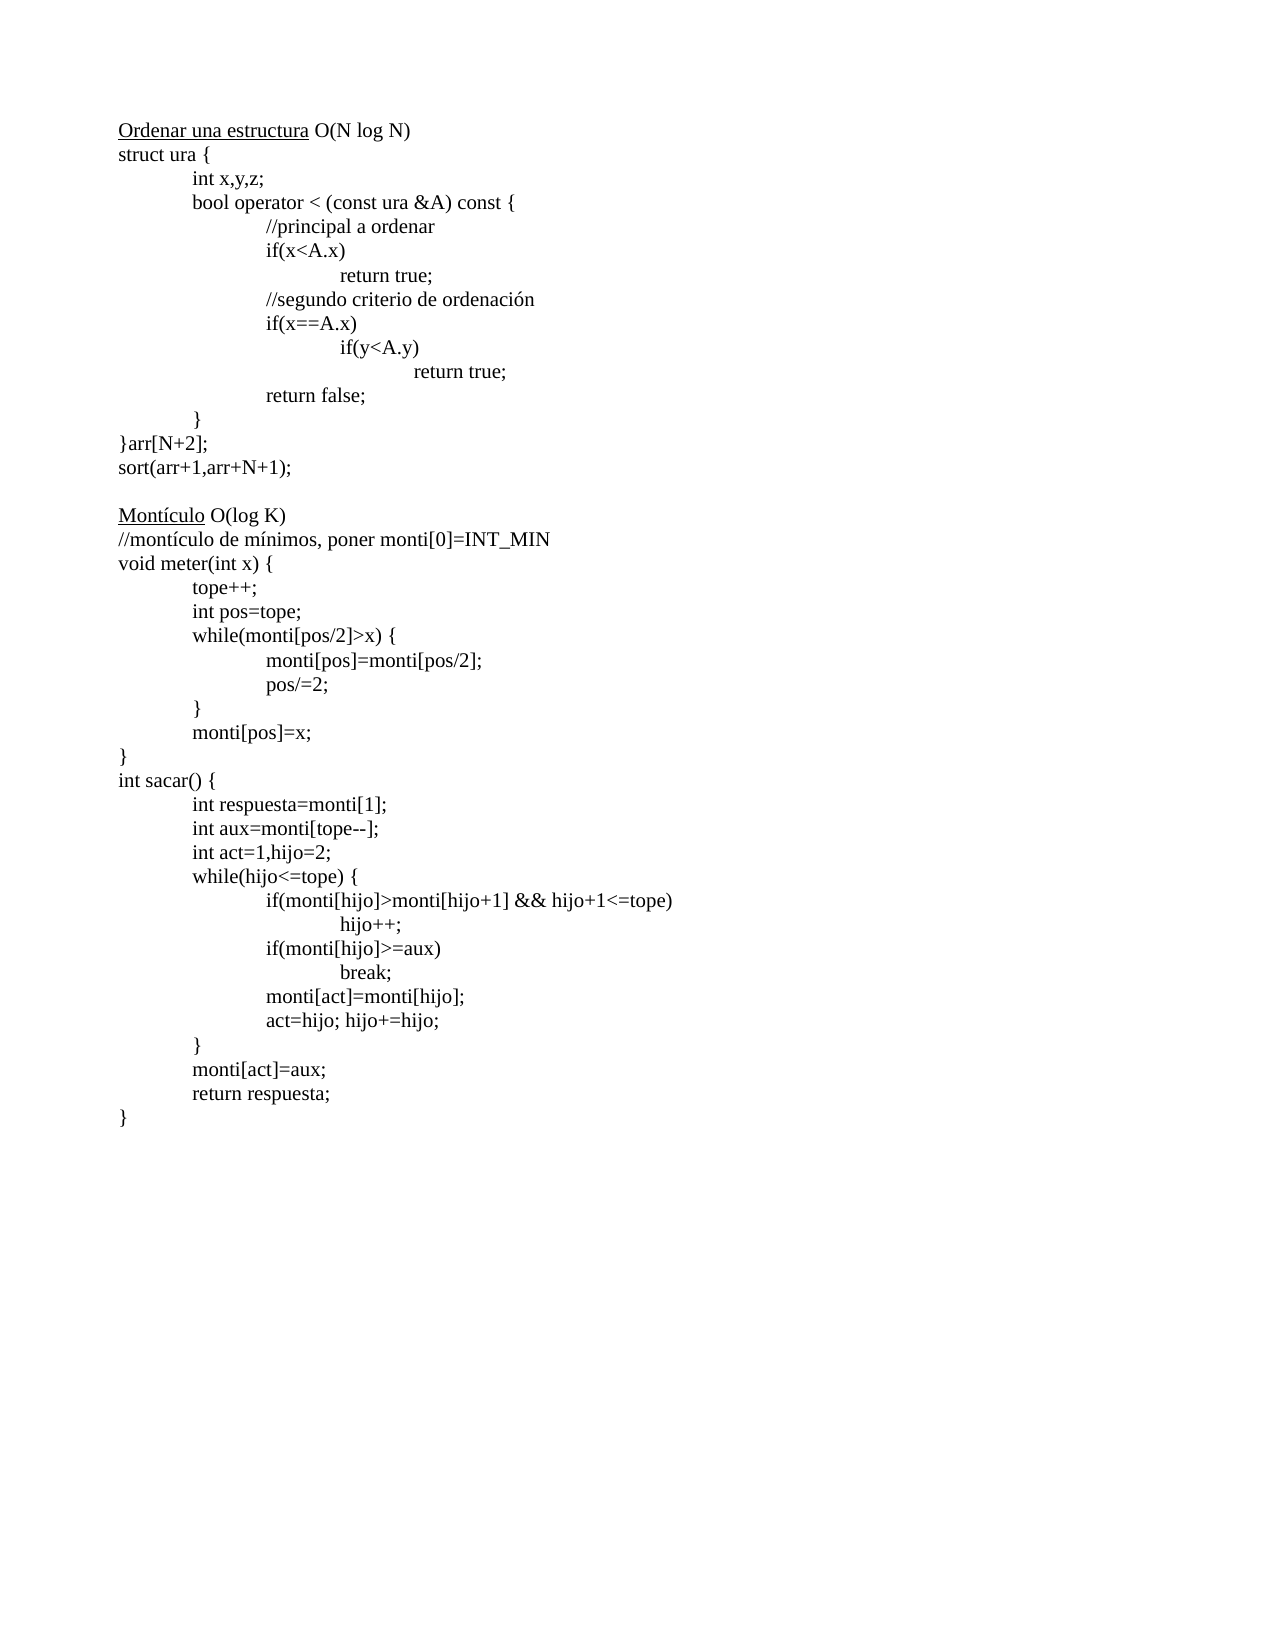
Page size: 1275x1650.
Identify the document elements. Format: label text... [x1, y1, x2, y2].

text int respuesta=monti[1]; [118, 792, 1157, 816]
text } [118, 1032, 1157, 1057]
text break; [118, 960, 1157, 984]
text int sacar() { [118, 768, 1157, 792]
text monti[pos]=monti[pos/2]; [118, 647, 1157, 672]
text if(x==A.x) [118, 311, 1157, 335]
text tope++; [118, 575, 1157, 599]
text } [118, 407, 1157, 431]
text }arr[N+2]; [118, 431, 1157, 455]
text //montículo de mínimos, poner monti[0]=INT_MIN [118, 527, 1157, 551]
text monti[act]=monti[hijo]; [118, 984, 1157, 1008]
text int x,y,z; [118, 166, 1157, 190]
text Montículo O(log K) [118, 503, 1157, 527]
text while(monti[pos/2]>x) { [118, 623, 1157, 647]
text } [118, 1105, 1157, 1129]
text //segundo criterio de ordenación [118, 287, 1157, 311]
text } [118, 696, 1157, 720]
text return false; [118, 383, 1157, 407]
text void meter(int x) { [118, 551, 1157, 575]
text if(monti[hijo]>=aux) [118, 936, 1157, 960]
text monti[act]=aux; [118, 1057, 1157, 1081]
text return true; [118, 262, 1157, 287]
text int pos=tope; [118, 599, 1157, 623]
text if(monti[hijo]>monti[hijo+1] && hijo+1<=tope) [118, 888, 1157, 912]
text pos/=2; [118, 672, 1157, 696]
text int aux=monti[tope--]; [118, 816, 1157, 840]
text bool operator < (const ura &A) const { [118, 190, 1157, 214]
text hijo++; [118, 912, 1157, 936]
text while(hijo<=tope) { [118, 864, 1157, 888]
text return true; [118, 359, 1157, 383]
text struct ura { [118, 142, 1157, 166]
text if(y<A.y) [118, 335, 1157, 359]
text } [118, 744, 1157, 768]
text int act=1,hijo=2; [118, 840, 1157, 864]
text monti[pos]=x; [118, 720, 1157, 744]
text if(x<A.x) [118, 238, 1157, 262]
text return respuesta; [118, 1081, 1157, 1105]
text //principal a ordenar [118, 214, 1157, 238]
text act=hijo; hijo+=hijo; [118, 1008, 1157, 1032]
text Ordenar una estructura O(N log N) [118, 118, 1157, 142]
text sort(arr+1,arr+N+1); [118, 455, 1157, 479]
